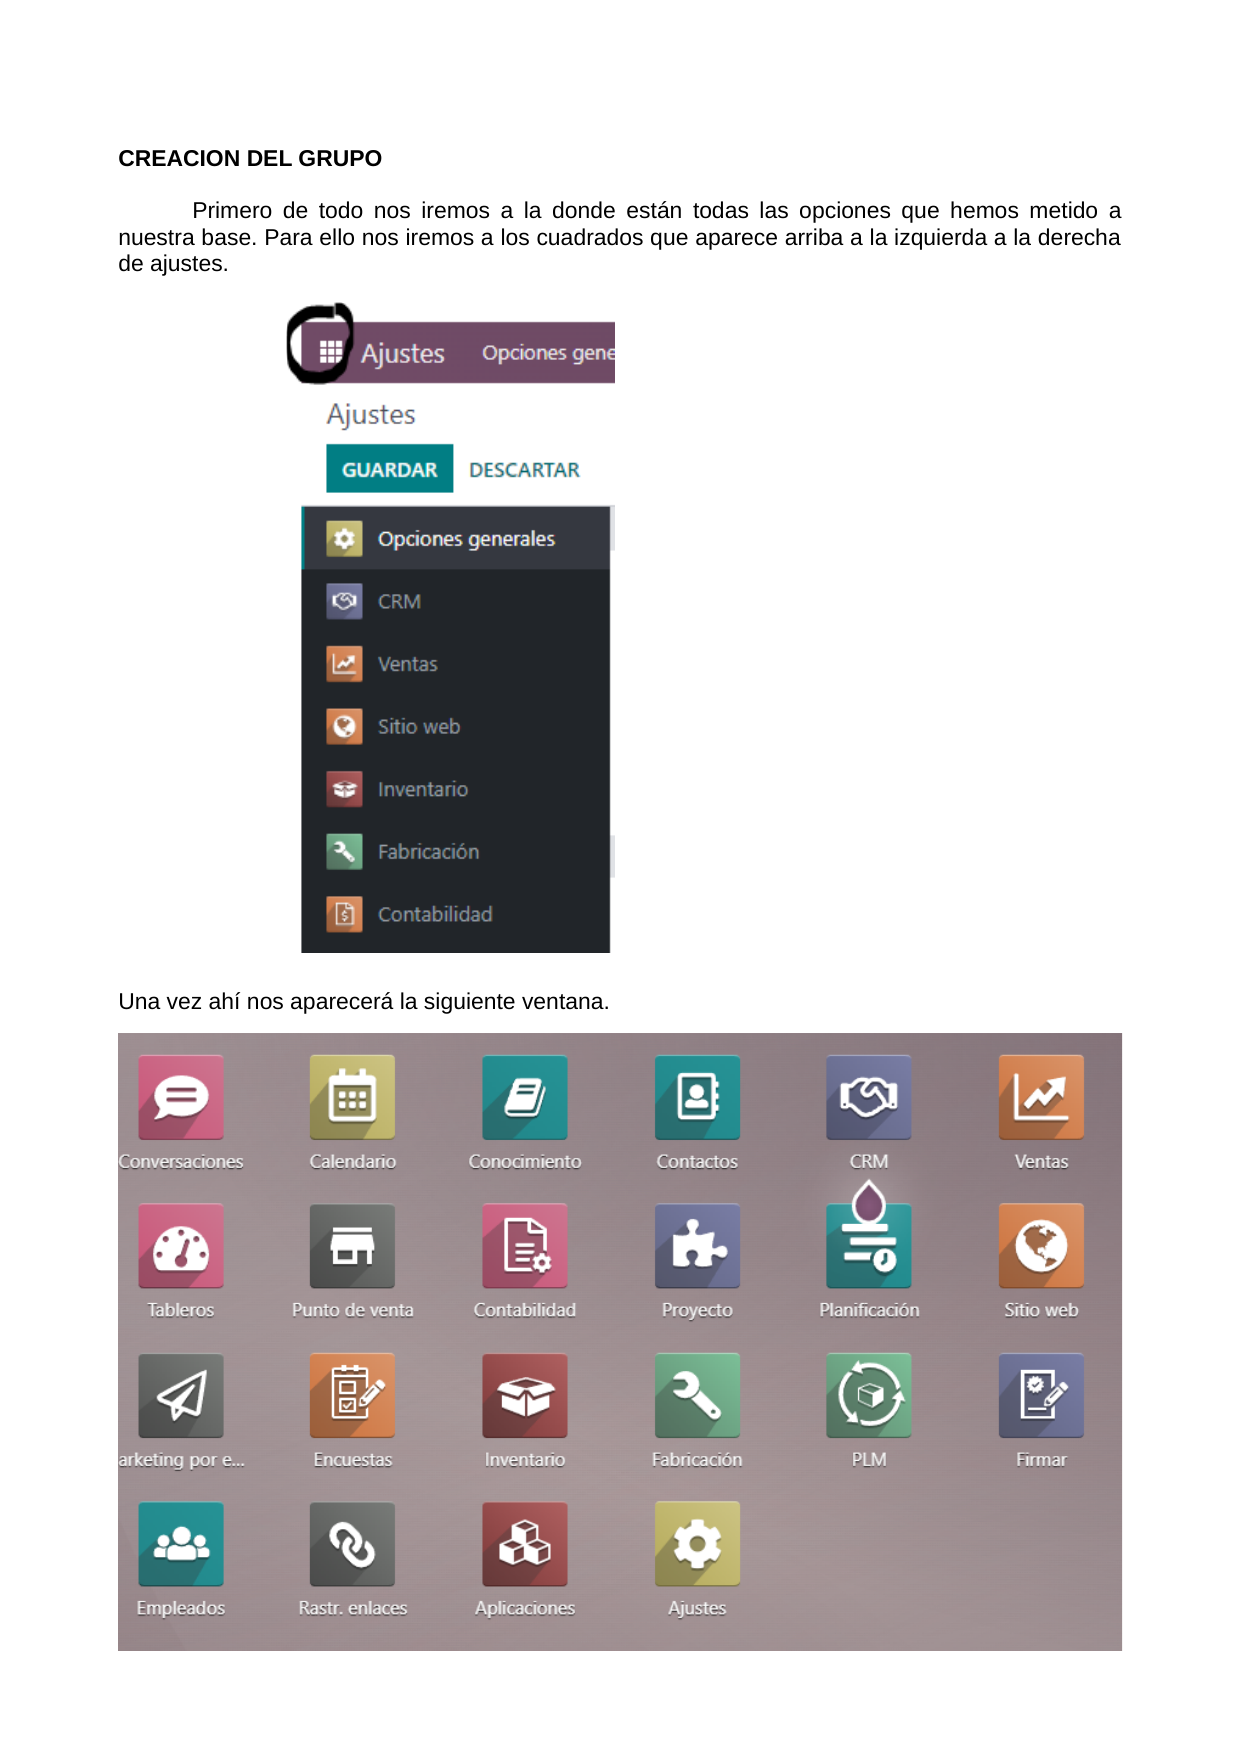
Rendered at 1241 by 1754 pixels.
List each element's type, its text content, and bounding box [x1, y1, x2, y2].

text CREACION DEL GRUPO [118, 144, 1122, 171]
text Primero de todo nos iremos a la donde están todas las opciones que hemos metido a nuestra base. Para ello nos iremos a los cuadrados que aparece arriba a la izquierda a la derecha de ajustes. [118, 197, 1122, 276]
picture [286, 302, 615, 953]
picture [118, 1033, 1123, 1651]
text Una vez ahí nos aparecerá la siguiente ventana. [118, 988, 1122, 1014]
